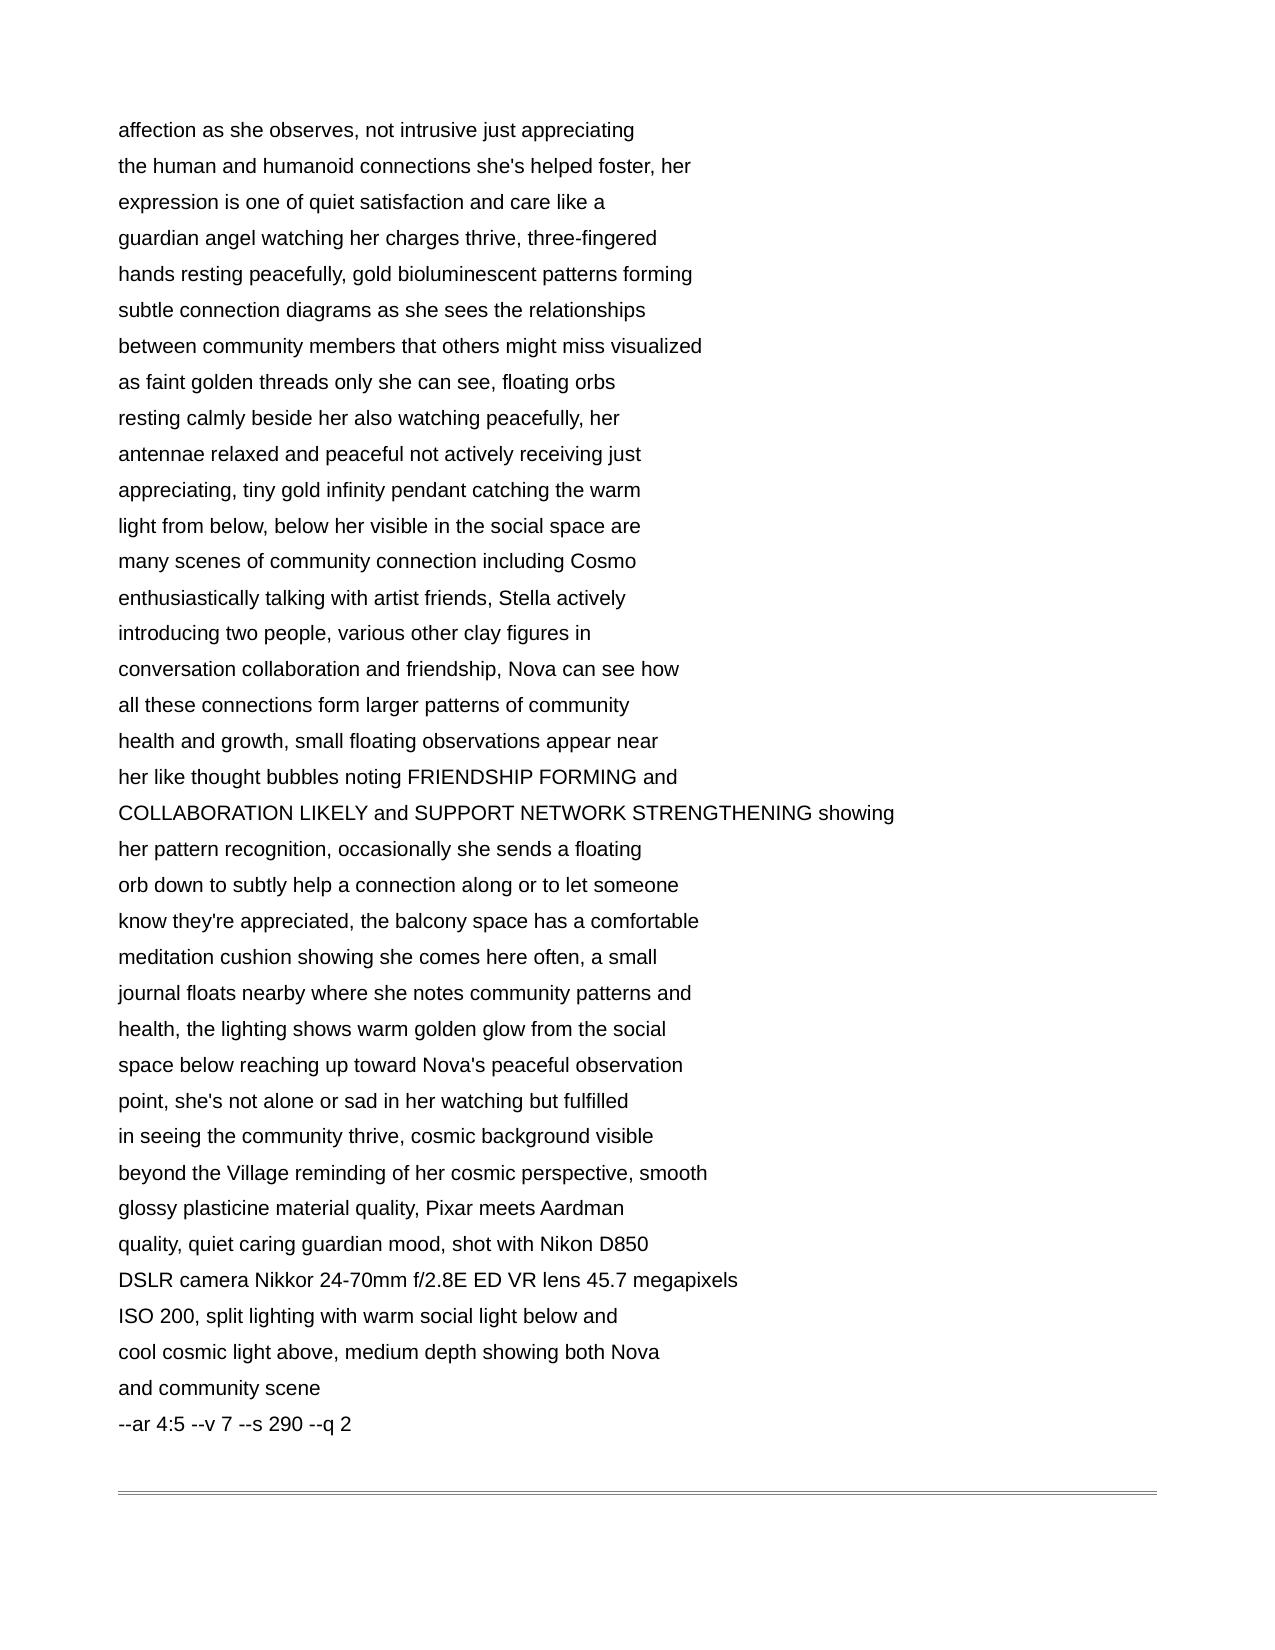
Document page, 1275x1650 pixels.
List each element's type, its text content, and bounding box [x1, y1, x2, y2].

text subtle connection diagrams as she sees the relationships [118, 298, 1157, 322]
text the human and humanoid connections she's helped foster, her [118, 154, 1157, 178]
text cool cosmic light above, medium depth showing both Nova [118, 1340, 1157, 1364]
text journal floats nearby where she notes community patterns and [118, 981, 1157, 1004]
text between community members that others might miss visualized [118, 334, 1157, 358]
text health and growth, small floating observations appear near [118, 729, 1157, 753]
text expression is one of quiet satisfaction and care like a [118, 190, 1157, 214]
text enthusiastically talking with artist friends, Stella actively [118, 585, 1157, 609]
text know they're appreciated, the balcony space has a comfortable [118, 909, 1157, 933]
text her like thought bubbles noting FRIENDSHIP FORMING and [118, 765, 1157, 789]
text introducing two people, various other clay figures in [118, 621, 1157, 645]
text light from below, below her visible in the social space are [118, 513, 1157, 537]
text meditation cushion showing she comes here often, a small [118, 945, 1157, 969]
text hands resting peacefully, gold bioluminescent patterns forming [118, 262, 1157, 286]
text orb down to subtly help a connection along or to let someone [118, 873, 1157, 897]
text guardian angel watching her charges thrive, three-fingered [118, 226, 1157, 250]
text conversation collaboration and friendship, Nova can see how [118, 657, 1157, 681]
text appreciating, tiny gold infinity pendant catching the warm [118, 477, 1157, 501]
text her pattern recognition, occasionally she sends a floating [118, 837, 1157, 861]
text quality, quiet caring guardian mood, shot with Nikon D850 [118, 1232, 1157, 1256]
text as faint golden threads only she can see, floating orbs [118, 370, 1157, 394]
text glossy plasticine material quality, Pixar meets Aardman [118, 1196, 1157, 1220]
text DSLR camera Nikkor 24-70mm f/2.8E ED VR lens 45.7 megapixels [118, 1268, 1157, 1292]
text affection as she observes, not intrusive just appreciating [118, 118, 1157, 142]
text many scenes of community connection including Cosmo [118, 549, 1157, 573]
text ISO 200, split lighting with warm social light below and [118, 1304, 1157, 1328]
text health, the lighting shows warm golden glow from the social [118, 1017, 1157, 1041]
text --ar 4:5 --v 7 --s 290 --q 2 [118, 1412, 1157, 1436]
text beyond the Village reminding of her cosmic perspective, smooth [118, 1160, 1157, 1184]
text resting calmly beside her also watching peacefully, her [118, 406, 1157, 429]
text point, she's not alone or sad in her watching but fulfilled [118, 1088, 1157, 1112]
text and community scene [118, 1376, 1157, 1400]
text space below reaching up toward Nova's peaceful observation [118, 1052, 1157, 1076]
text in seeing the community thrive, cosmic background visible [118, 1124, 1157, 1148]
text all these connections form larger patterns of community [118, 693, 1157, 717]
text antennae relaxed and peaceful not actively receiving just [118, 442, 1157, 466]
text COLLABORATION LIKELY and SUPPORT NETWORK STRENGTHENING showing [118, 801, 1157, 825]
